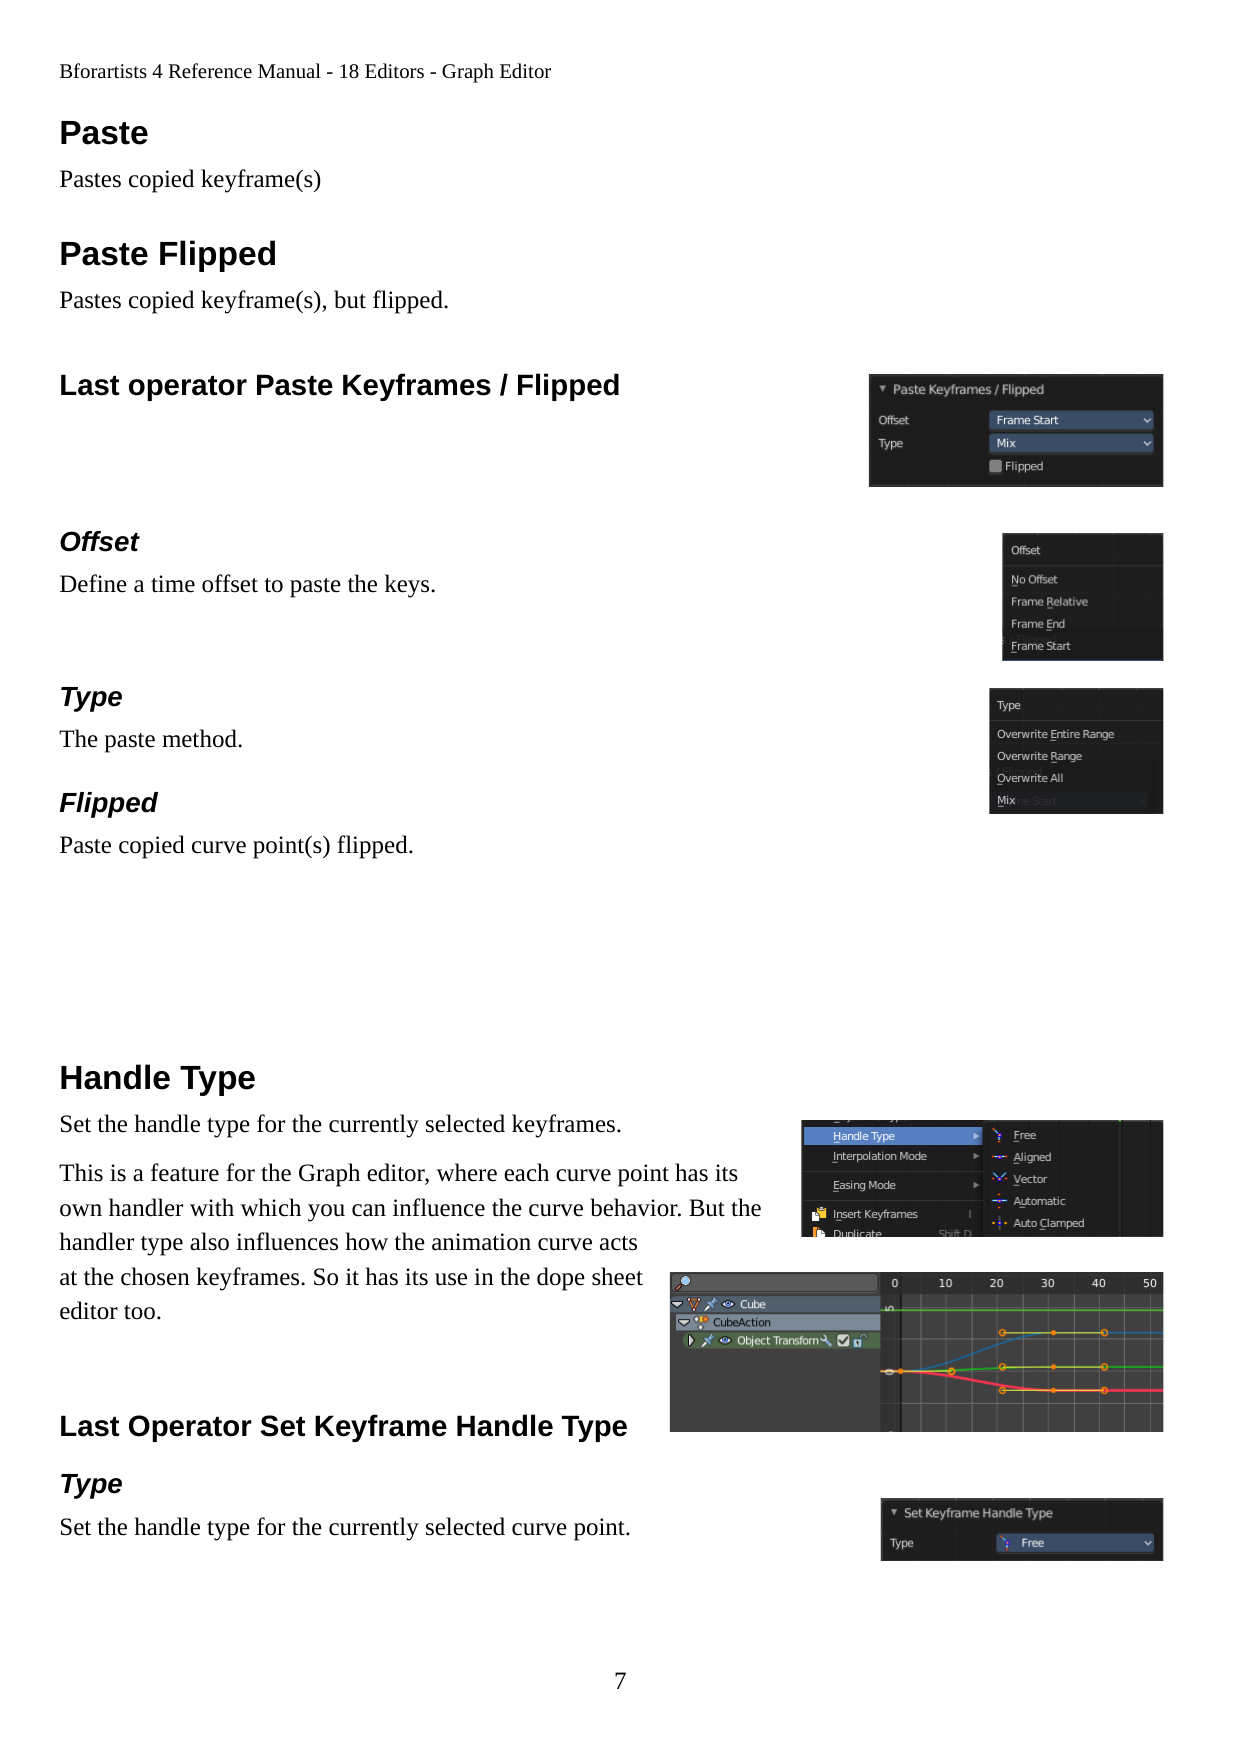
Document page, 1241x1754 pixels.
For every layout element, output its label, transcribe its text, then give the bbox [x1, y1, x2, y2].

picture [1002, 533, 1164, 661]
subtitle Last operator Paste Keyframes / Flipped [59, 368, 1181, 402]
picture [868, 374, 1164, 487]
subtitle Paste Flipped [59, 234, 1181, 272]
picture [880, 1498, 1164, 1561]
subtitle Last Operator Set Keyframe Handle Type [59, 1409, 1181, 1443]
picture [989, 688, 1164, 814]
subtitle Handle Type [59, 1058, 1181, 1097]
text Set the handle type for the currently selected keyframes. [59, 1109, 1181, 1138]
text Define a time offset to paste the keys. [59, 569, 1002, 598]
text This is a feature for the Graph editor, where each curve point has its own handler with which you can influence the curve behavior. But the handler type also influences how the animation curve acts at the chosen keyframes. So it has its use in the dope sheet editor too. [59, 1158, 1181, 1325]
text Paste copied curve point(s) flipped. [59, 831, 1181, 859]
text [1164, 724, 1181, 753]
picture [801, 1120, 1164, 1237]
subtitle Flipped [59, 786, 1181, 818]
text The paste method. [59, 724, 989, 753]
subtitle Type [59, 680, 1181, 712]
subtitle Paste [59, 113, 1181, 151]
picture [669, 1272, 1164, 1432]
subtitle Type [59, 1468, 1181, 1500]
text Pastes copied keyframe(s), but flipped. [59, 285, 1181, 313]
text Set the handle type for the currently selected curve point. [59, 1512, 880, 1541]
text Pastes copied keyframe(s) [59, 164, 1181, 192]
subtitle Offset [59, 525, 1181, 557]
